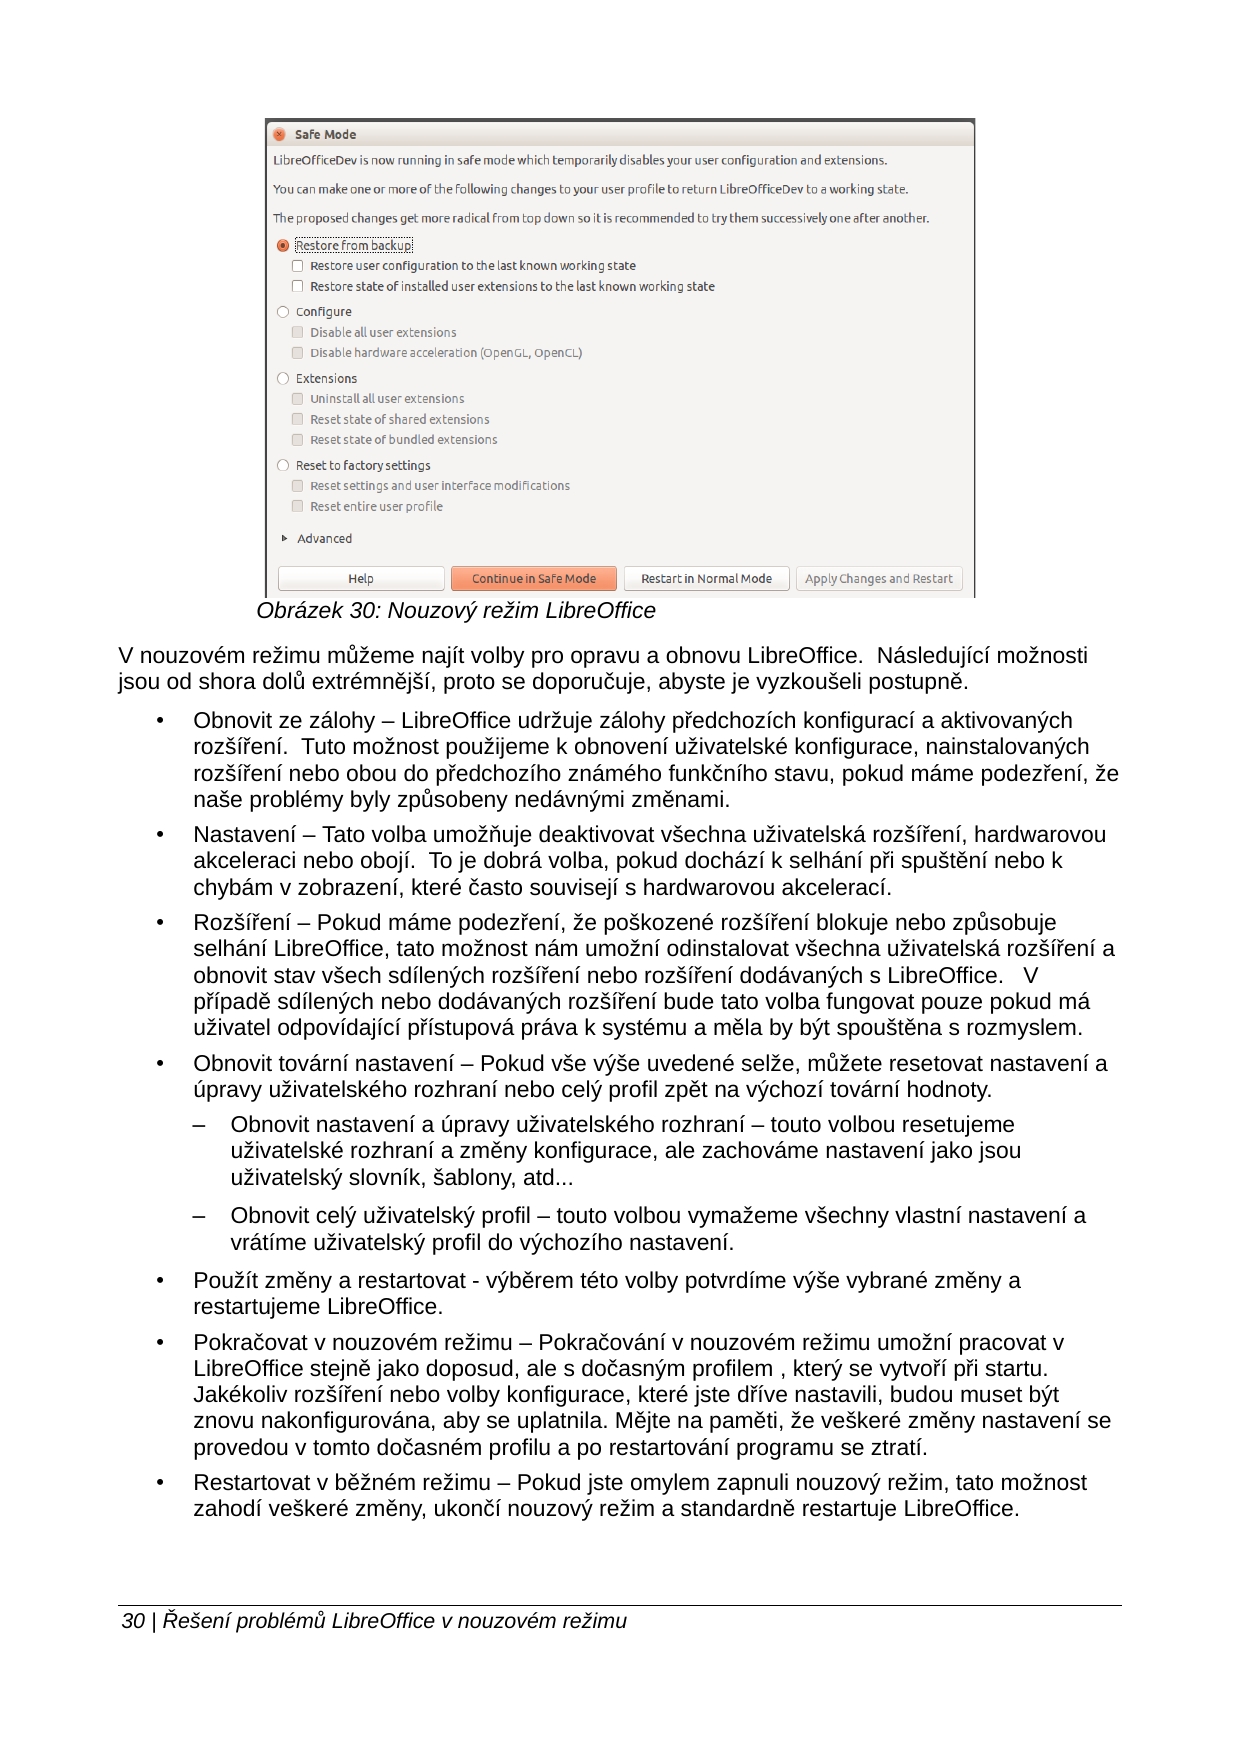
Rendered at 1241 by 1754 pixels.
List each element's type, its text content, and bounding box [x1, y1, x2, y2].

list Obnovit nastavení a úpravy uživatelského rozhraní – touto volbou resetujeme uživatelské rozhraní a změny konfigurace, ale zachováme nastavení jako jsou uživatelský slovník, šablony, atd... [192, 1111, 1122, 1190]
list Rozšíření – Pokud máme podezření, že poškozené rozšíření blokuje nebo způsobuje selhání LibreOffice, tato možnost nám umožní odinstalovat všechna uživatelská rozšíření a obnovit stav všech sdílených rozšíření nebo rozšíření dodávaných s LibreOffice. V případě sdílených nebo dodávaných rozšíření bude tato volba fungovat pouze pokud má uživatel odpovídající přístupová práva k systému a měla by být spouštěna s rozmyslem. [156, 909, 1122, 1041]
list Pokračovat v nouzovém režimu – Pokračování v nouzovém režimu umožní pracovat v LibreOffice stejně jako doposud, ale s dočasným profilem , který se vytvoří při startu. Jakékoliv rozšíření nebo volby konfigurace, které jste dříve nastavili, budou muset být znovu nakonfigurována, aby se uplatnila. Mějte na paměti, že veškeré změny nastavení se provedou v tomto dočasném profilu a po restartování programu se ztratí. [156, 1328, 1122, 1460]
list Restartovat v běžném režimu – Pokud jste omylem zapnuli nouzový režim, tato možnost zahodí veškeré změny, ukončí nouzový režim a standardně restartuje LibreOffice. [156, 1469, 1122, 1522]
list Použít změny a restartovat - výběrem této volby potvrdíme výše vybrané změny a restartujeme LibreOffice. [156, 1267, 1122, 1319]
text V nouzovém režimu můžeme najít volby pro opravu a obnovu LibreOffice. Následující možnosti jsou od shora dolů extrémnější, proto se doporučuje, abyste je vyzkoušeli postupně. [118, 642, 1122, 694]
list Obnovit tovární nastavení – Pokud vše výše uvedené selže, můžete resetovat nastavení a úpravy uživatelského rozhraní nebo celý profil zpět na výchozí tovární hodnoty. [156, 1049, 1122, 1102]
picture [264, 118, 976, 598]
text Obrázek 30: Nouzový režim LibreOffice [256, 118, 984, 624]
list Obnovit celý uživatelský profil – touto volbou vymažeme všechny vlastní nastavení a vrátíme uživatelský profil do výchozího nastavení. [192, 1202, 1122, 1255]
list Obnovit ze zálohy – LibreOffice udržuje zálohy předchozích konfigurací a aktivovaných rozšíření. Tuto možnost použijeme k obnovení uživatelské konfigurace, nainstalovaných rozšíření nebo obou do předchozího známého funkčního stavu, pokud máme podezření, že naše problémy byly způsobeny nedávnými změnami. [156, 707, 1122, 812]
list Nastavení – Tato volba umožňuje deaktivovat všechna uživatelská rozšíření, hardwarovou akceleraci nebo obojí. To je dobrá volba, pokud dochází k selhání při spuštění nebo k chybám v zobrazení, které často souvisejí s hardwarovou akcelerací. [156, 821, 1122, 900]
